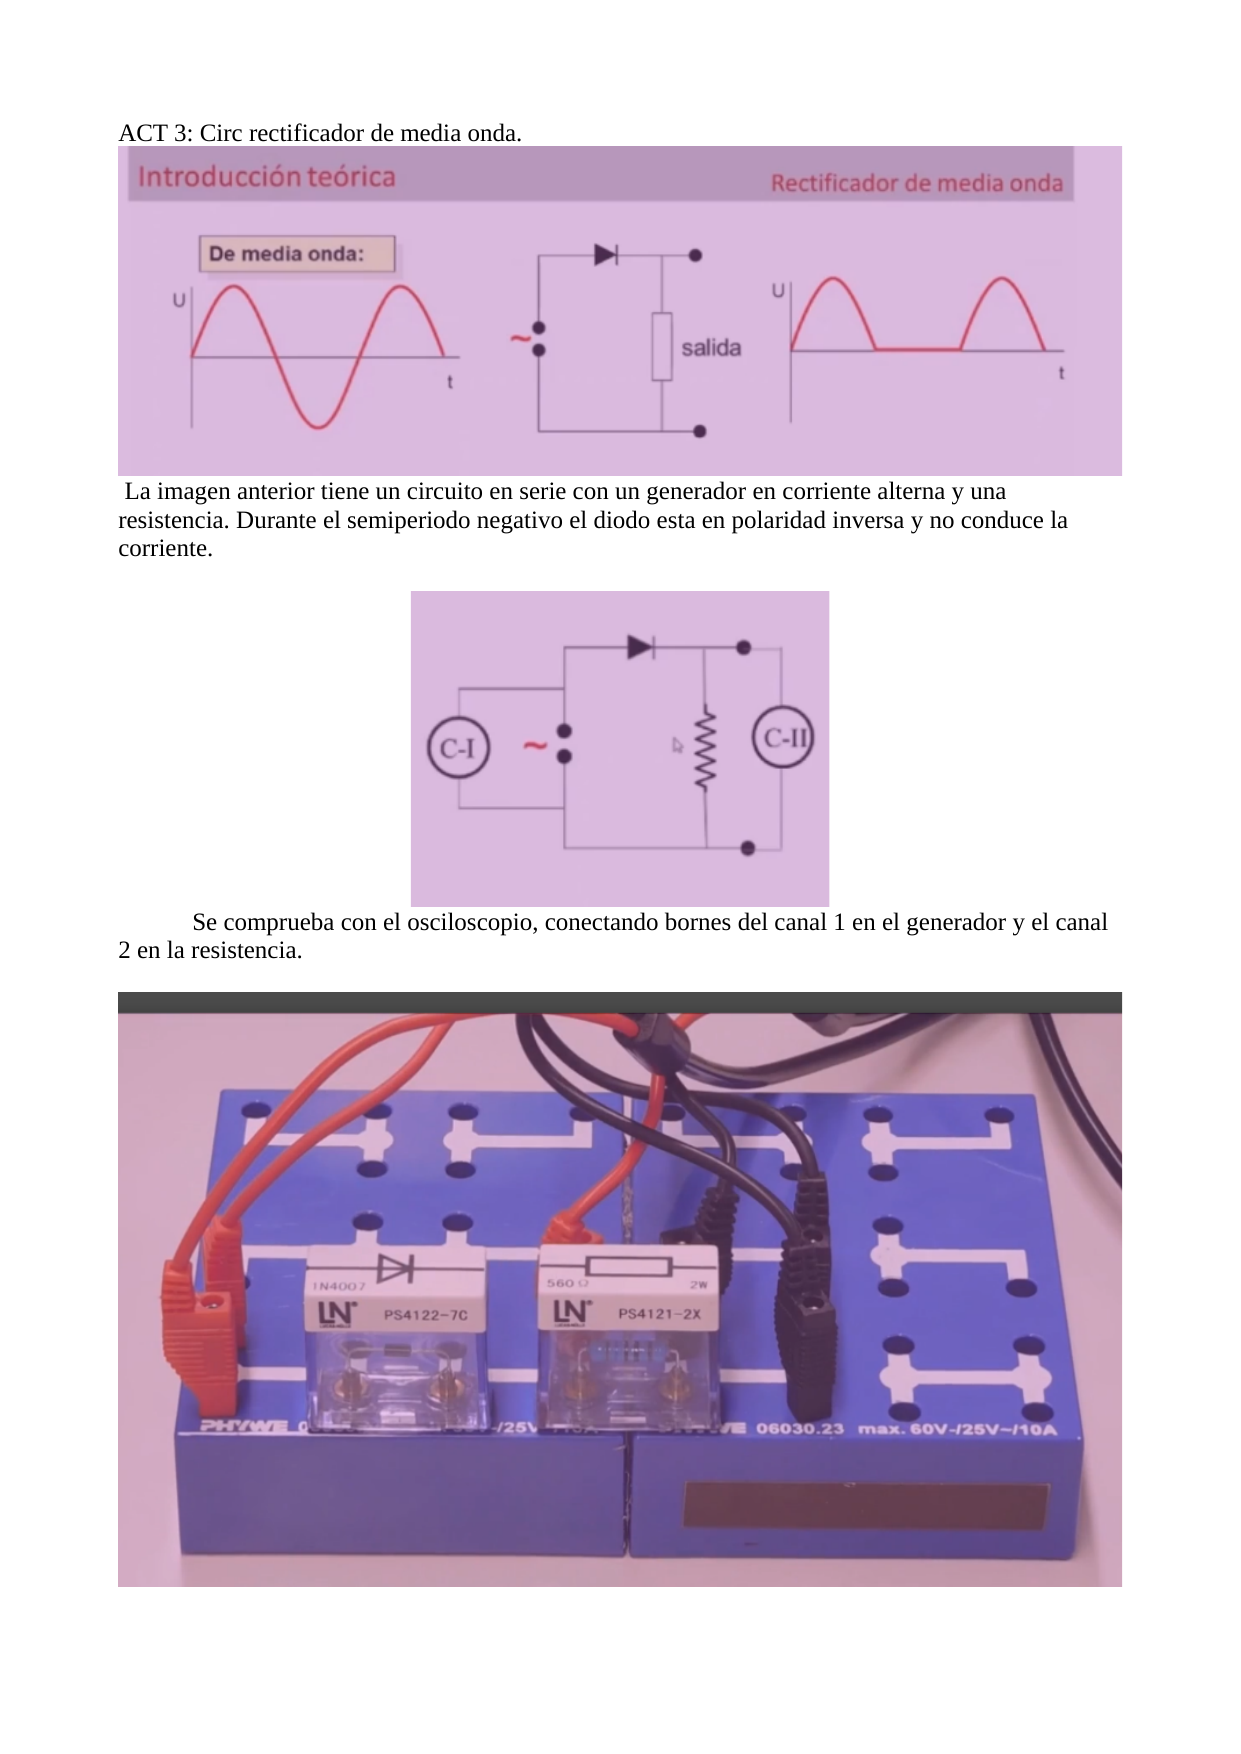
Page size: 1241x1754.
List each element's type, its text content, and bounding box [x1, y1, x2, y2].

picture [118, 146, 1123, 476]
picture [410, 591, 830, 907]
text ACT 3: Circ rectificador de media onda. [118, 118, 1122, 146]
text La imagen anterior tiene un circuito en serie con un generador en corriente alterna y una resistencia. Durante el semiperiodo negativo el diodo esta en polaridad inversa y no conduce la corriente. [118, 476, 1122, 562]
picture [118, 992, 1123, 1587]
text Se comprueba con el osciloscopio, conectando bornes del canal 1 en el generador y el canal 2 en la resistencia. [118, 591, 1122, 964]
